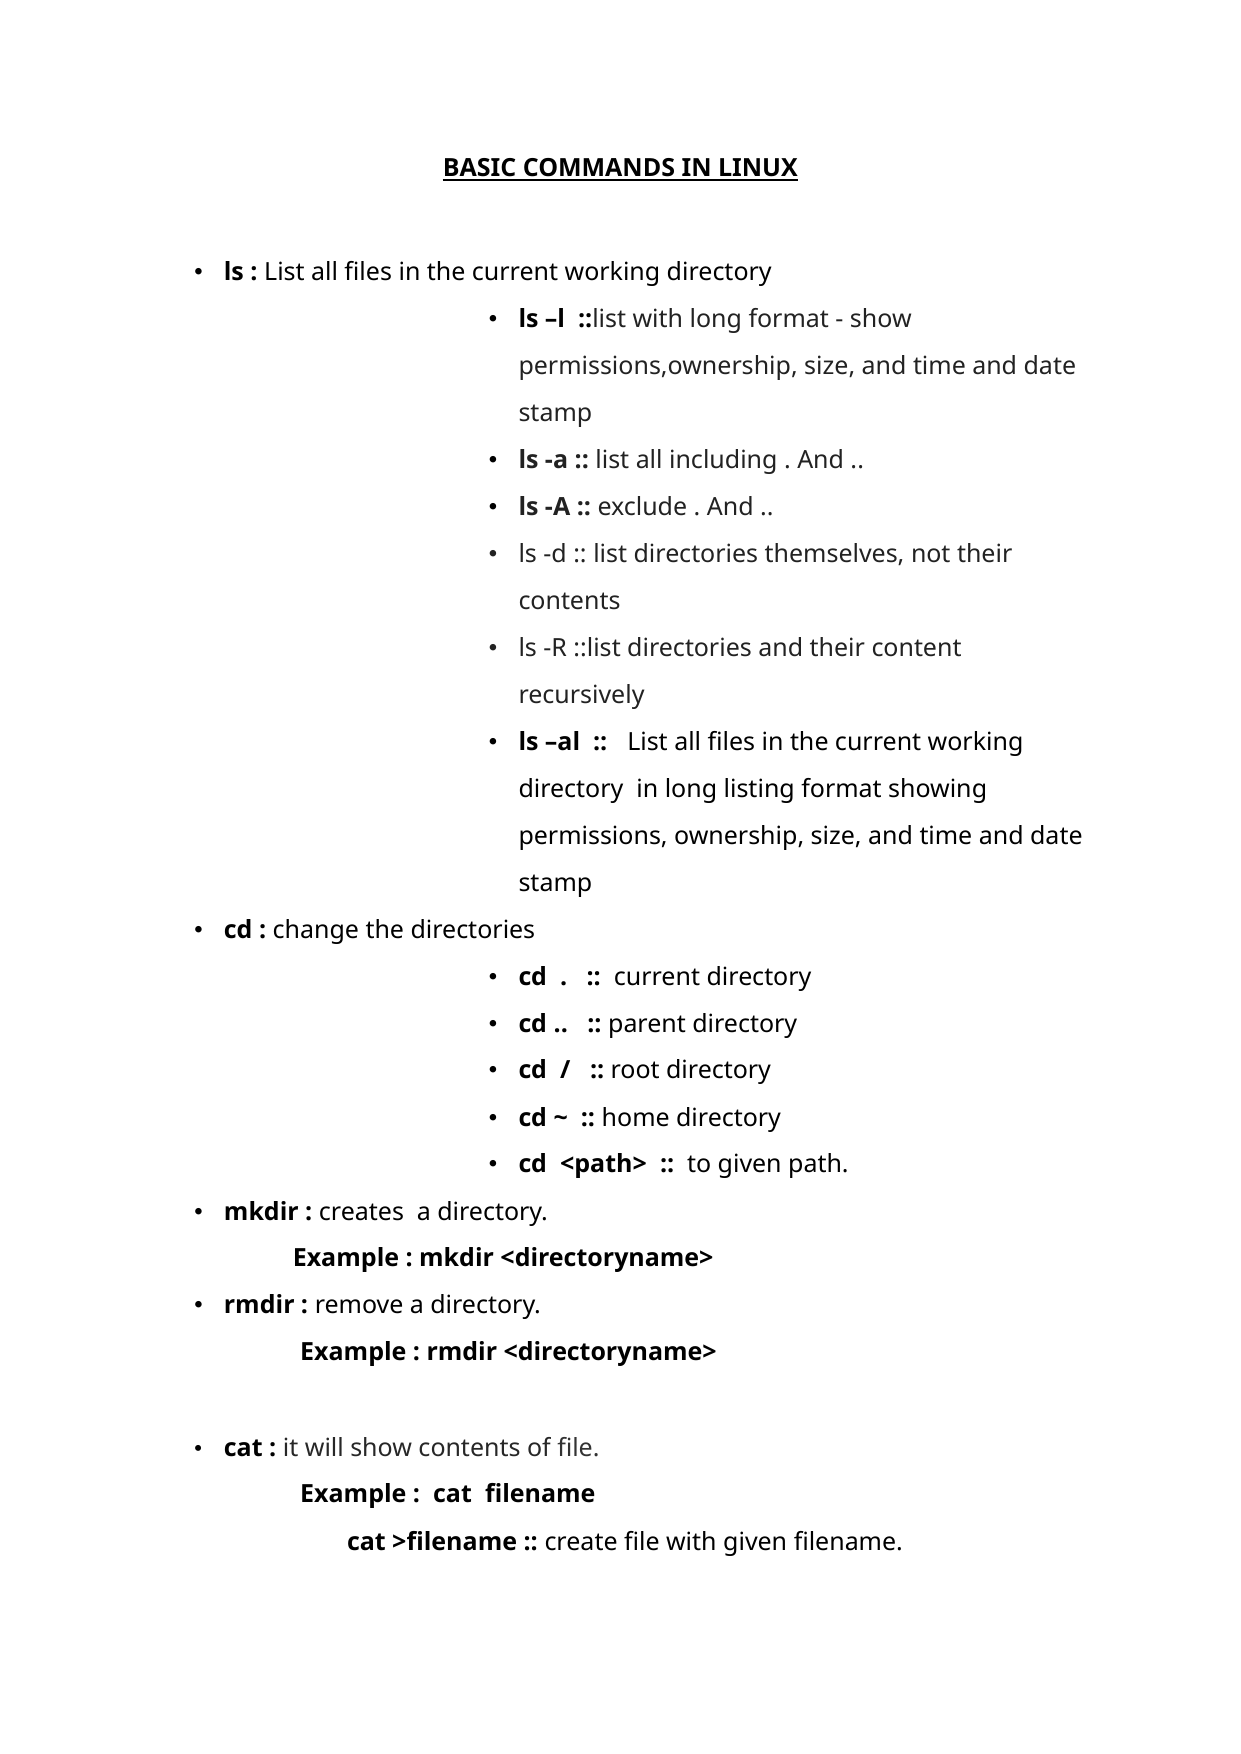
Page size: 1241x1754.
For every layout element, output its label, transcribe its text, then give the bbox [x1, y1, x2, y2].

list ls -d :: list directories themselves, not their contents [489, 535, 1090, 616]
list ls –al :: List all files in the current working directory in long listing format showing permissions, ownership, size, and time and date stamp [489, 723, 1090, 898]
list ls -a :: list all including . And .. [489, 441, 1090, 476]
text BASIC COMMANDS IN LINUX [150, 150, 1090, 184]
list cd ~ :: home directory [489, 1099, 1090, 1133]
text Example : mkdir <directoryname> [225, 1240, 1090, 1274]
list ls -R ::list directories and their content recursively [489, 629, 1090, 710]
list cd .. :: parent directory [489, 1005, 1090, 1039]
list ls : List all files in the current working directory [194, 253, 1090, 288]
list ls -A :: exclude . And .. [489, 488, 1090, 522]
text cat >filename :: create file with given filename. [300, 1523, 1090, 1557]
list cat : it will show contents of file. [194, 1429, 1090, 1463]
text Example : cat filename [300, 1476, 1090, 1510]
list cd : change the directories [194, 911, 1090, 945]
text Example : rmdir <directoryname> [300, 1334, 1090, 1368]
list cd . :: current directory [489, 958, 1090, 992]
list mkdir : creates a directory. [194, 1193, 1090, 1227]
list cd / :: root directory [489, 1052, 1090, 1086]
list ls –l ::list with long format - show permissions,ownership, size, and time and date stamp [489, 301, 1090, 428]
list cd <path> :: to given path. [489, 1146, 1090, 1180]
list rmdir : remove a directory. [194, 1287, 1090, 1321]
